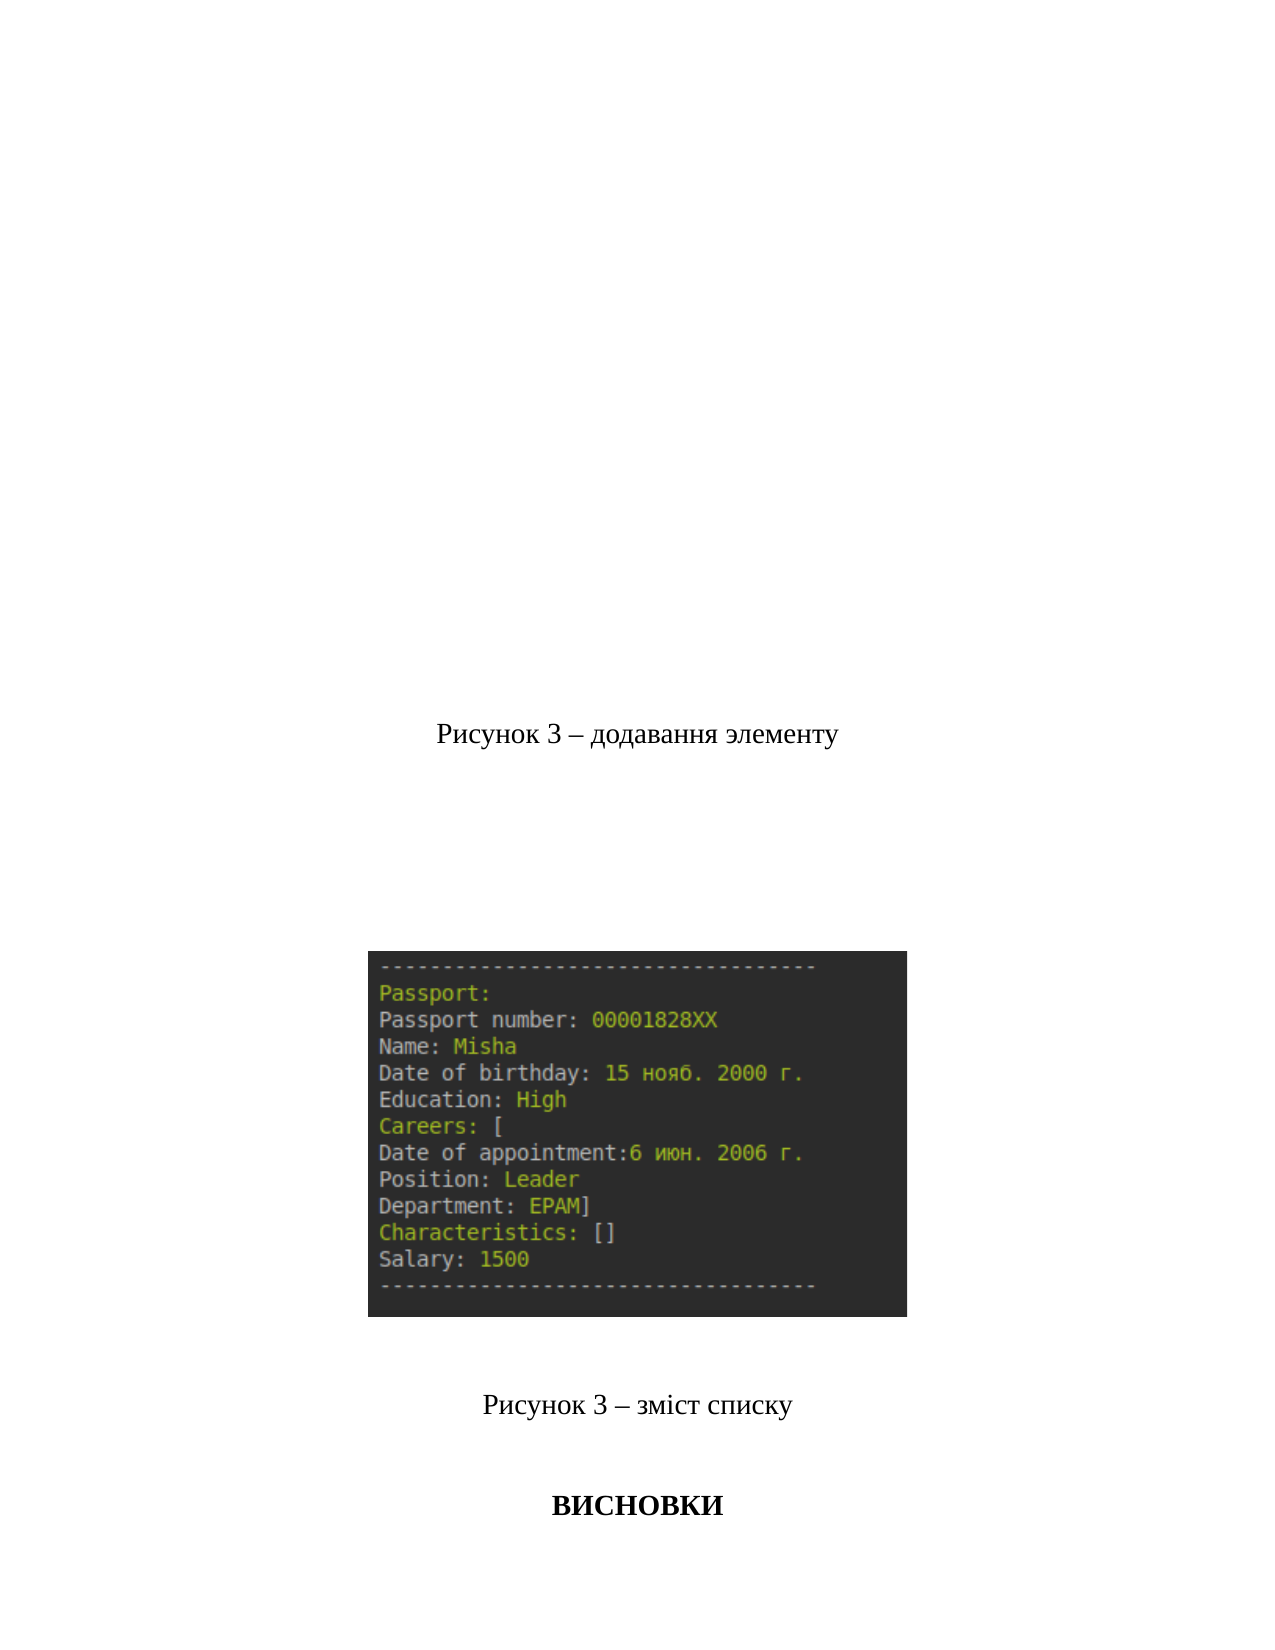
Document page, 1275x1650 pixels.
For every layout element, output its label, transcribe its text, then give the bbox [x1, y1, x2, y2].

text ВИСНОВКИ [118, 1488, 1157, 1522]
text Рисунок 3 – додавання элементу [118, 717, 1157, 750]
text Рисунок 3 – зміст списку [118, 1387, 1157, 1421]
picture [368, 951, 908, 1317]
